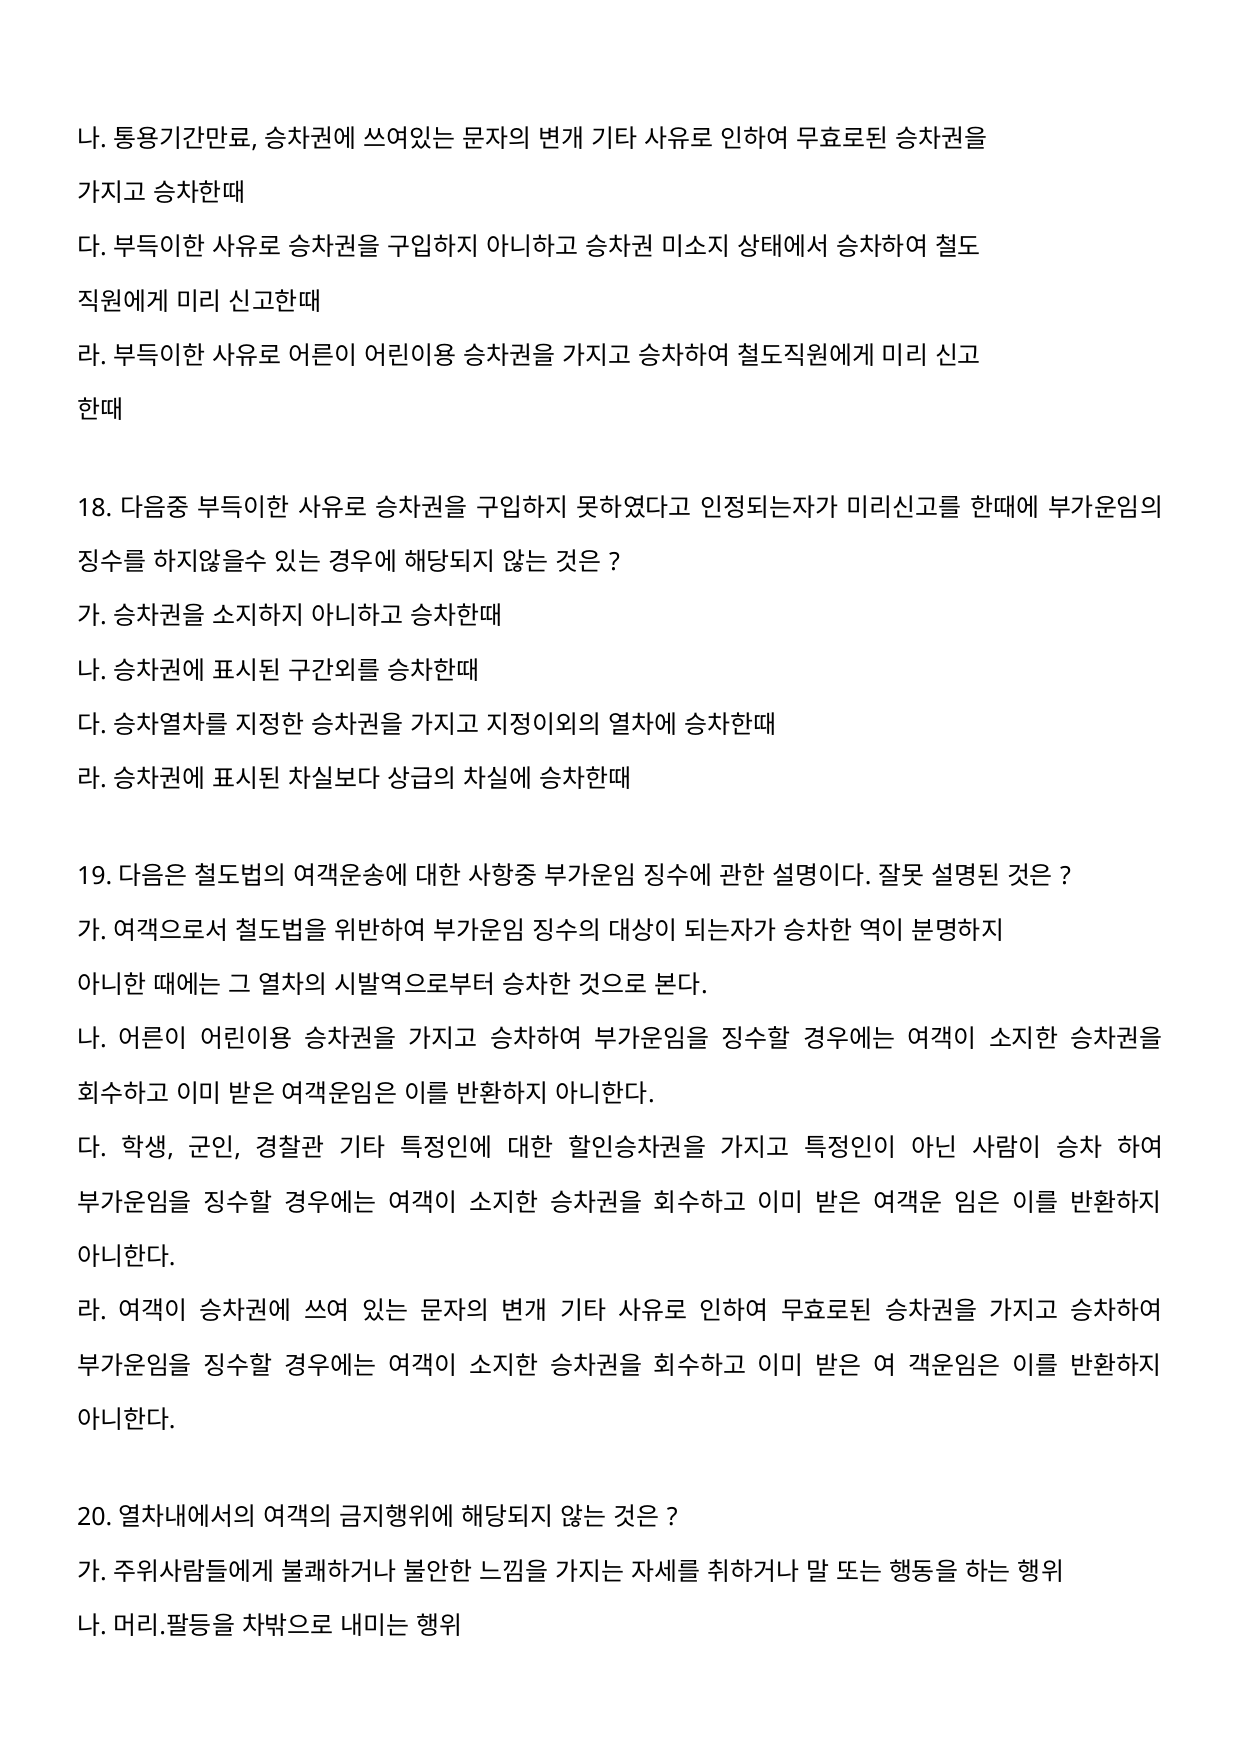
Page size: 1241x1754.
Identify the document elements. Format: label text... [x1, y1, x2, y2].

text 라. 부득이한 사유로 어른이 어린이용 승차권을 가지고 승차하여 철도직원에게 미리 신고 [77, 336, 1163, 372]
text 가. 주위사람들에게 불쾌하거나 불안한 느낌을 가지는 자세를 취하거나 말 또는 행동을 하는 행위 [77, 1551, 1163, 1587]
text 가지고 승차한때 [77, 172, 1163, 209]
text 18. 다음중 부득이한 사유로 승차권을 구입하지 못하였다고 인정되는자가 미리신고를 한때에 부가운임의 징수를 하지않을수 있는 경우에 해당되지 않는 것은 ? [77, 487, 1163, 578]
text 19. 다음은 철도법의 여객운송에 대한 사항중 부가운임 징수에 관한 설명이다. 잘못 설명된 것은 ? [77, 856, 1163, 892]
text 라. 승차권에 표시된 차실보다 상급의 차실에 승차한때 [77, 759, 1163, 795]
text 나. 어른이 어린이용 승차권을 가지고 승차하여 부가운임을 징수할 경우에는 여객이 소지한 승차권을 회수하고 이미 받은 여객운임은 이를 반환하지 아니한다. [77, 1019, 1163, 1109]
text 한때 [77, 390, 1163, 426]
text 20. 열차내에서의 여객의 금지행위에 해당되지 않는 것은 ? [77, 1497, 1163, 1533]
text 다. 승차열차를 지정한 승차권을 가지고 지정이외의 열차에 승차한때 [77, 704, 1163, 741]
text 나. 승차권에 표시된 구간외를 승차한때 [77, 650, 1163, 686]
text 나. 머리.팔등을 차밖으로 내미는 행위 [77, 1605, 1163, 1642]
text 다. 부득이한 사유로 승차권을 구입하지 아니하고 승차권 미소지 상태에서 승차하여 철도 [77, 227, 1163, 263]
text 다. 학생, 군인, 경찰관 기타 특정인에 대한 할인승차권을 가지고 특정인이 아닌 사람이 승차 하여 부가운임을 징수할 경우에는 여객이 소지한 승차권을 회수하고 이미 받은 여객운 임은 이를 반환하지 아니한다. [77, 1128, 1163, 1273]
text 아니한 때에는 그 열차의 시발역으로부터 승차한 것으로 본다. [77, 964, 1163, 1001]
text 직원에게 미리 신고한때 [77, 281, 1163, 317]
text 가. 승차권을 소지하지 아니하고 승차한때 [77, 596, 1163, 632]
text 가. 여객으로서 철도법을 위반하여 부가운임 징수의 대상이 되는자가 승차한 역이 분명하지 [77, 910, 1163, 946]
text 라. 여객이 승차권에 쓰여 있는 문자의 변개 기타 사유로 인하여 무효로된 승차권을 가지고 승차하여 부가운임을 징수할 경우에는 여객이 소지한 승차권을 회수하고 이미 받은 여 객운임은 이를 반환하지 아니한다. [77, 1291, 1163, 1436]
text 나. 통용기간만료, 승차권에 쓰여있는 문자의 변개 기타 사유로 인하여 무효로된 승차권을 [77, 118, 1163, 154]
